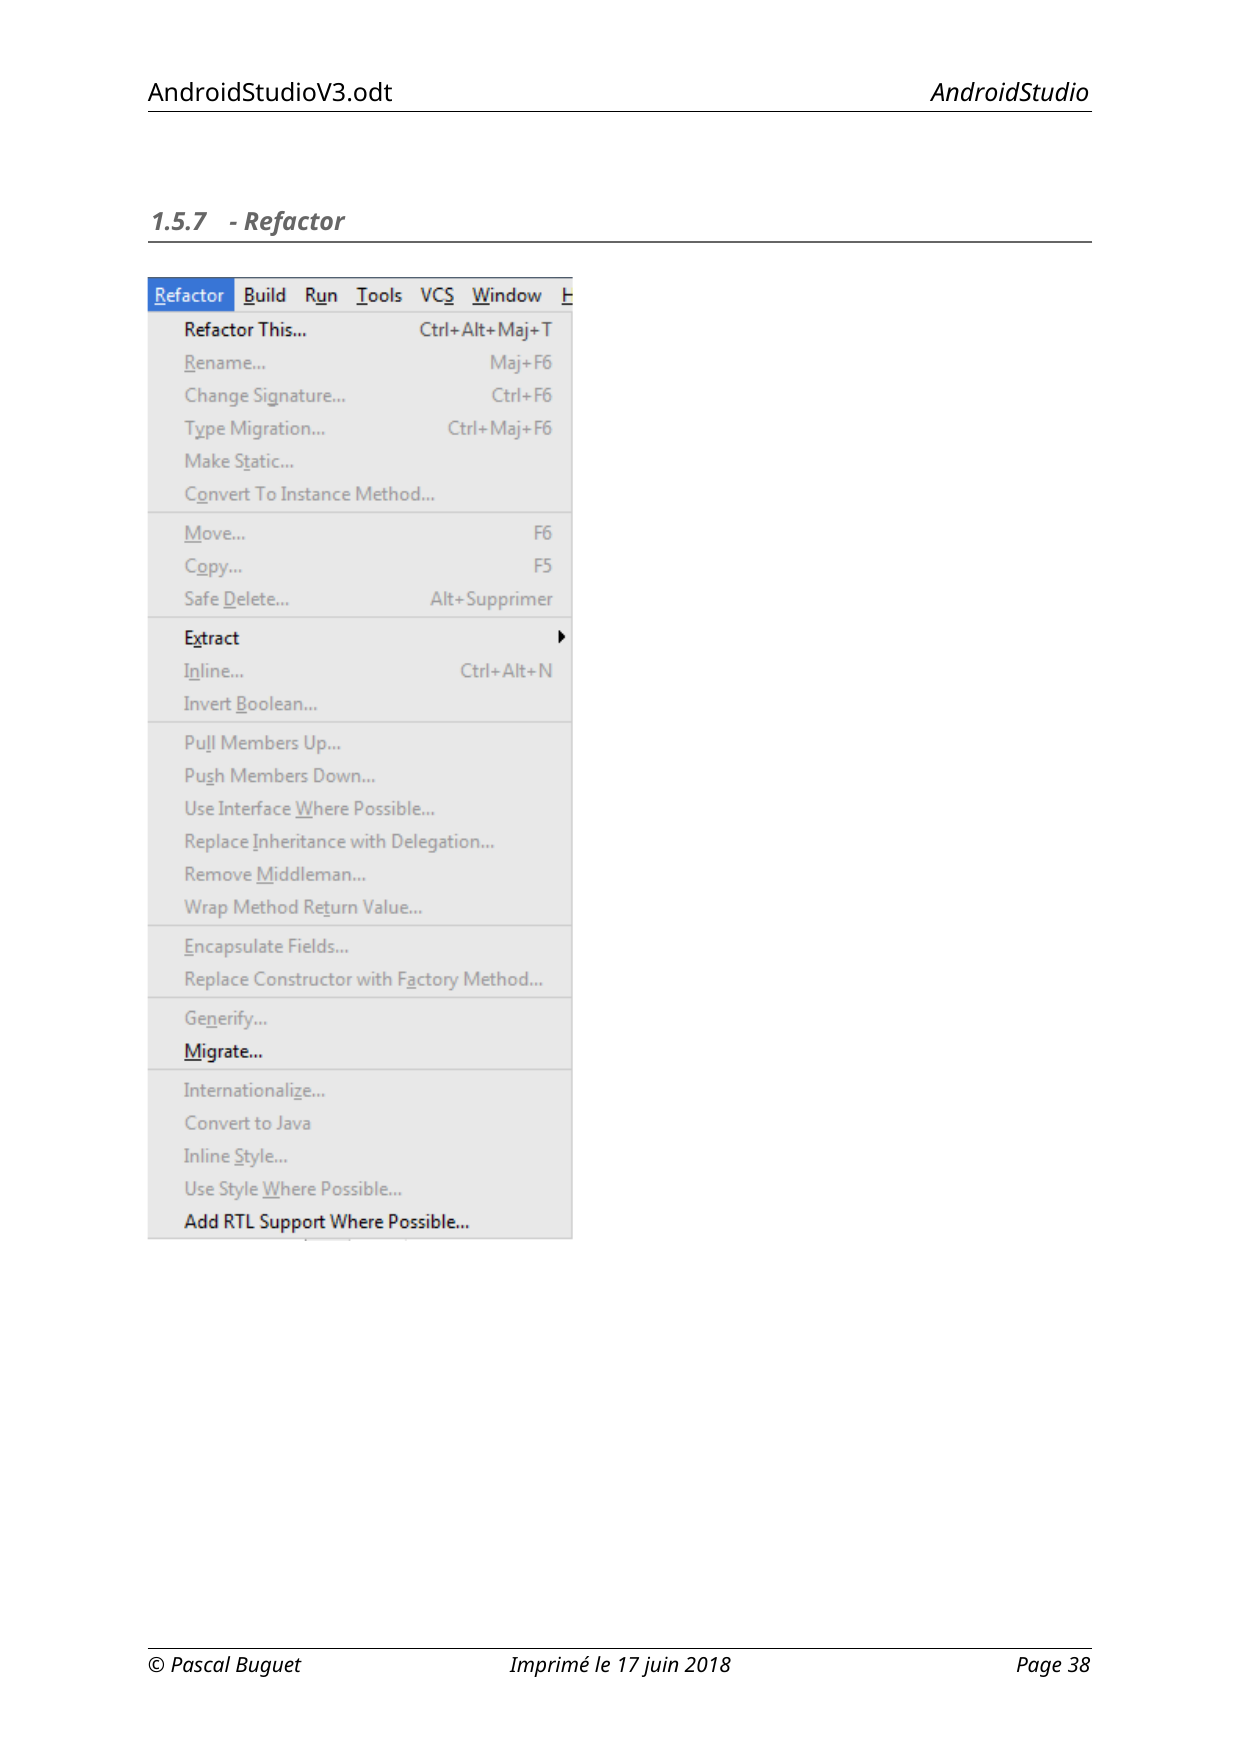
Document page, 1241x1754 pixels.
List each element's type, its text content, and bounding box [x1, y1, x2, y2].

subtitle - Refactor [148, 201, 1092, 241]
picture [147, 277, 573, 1241]
